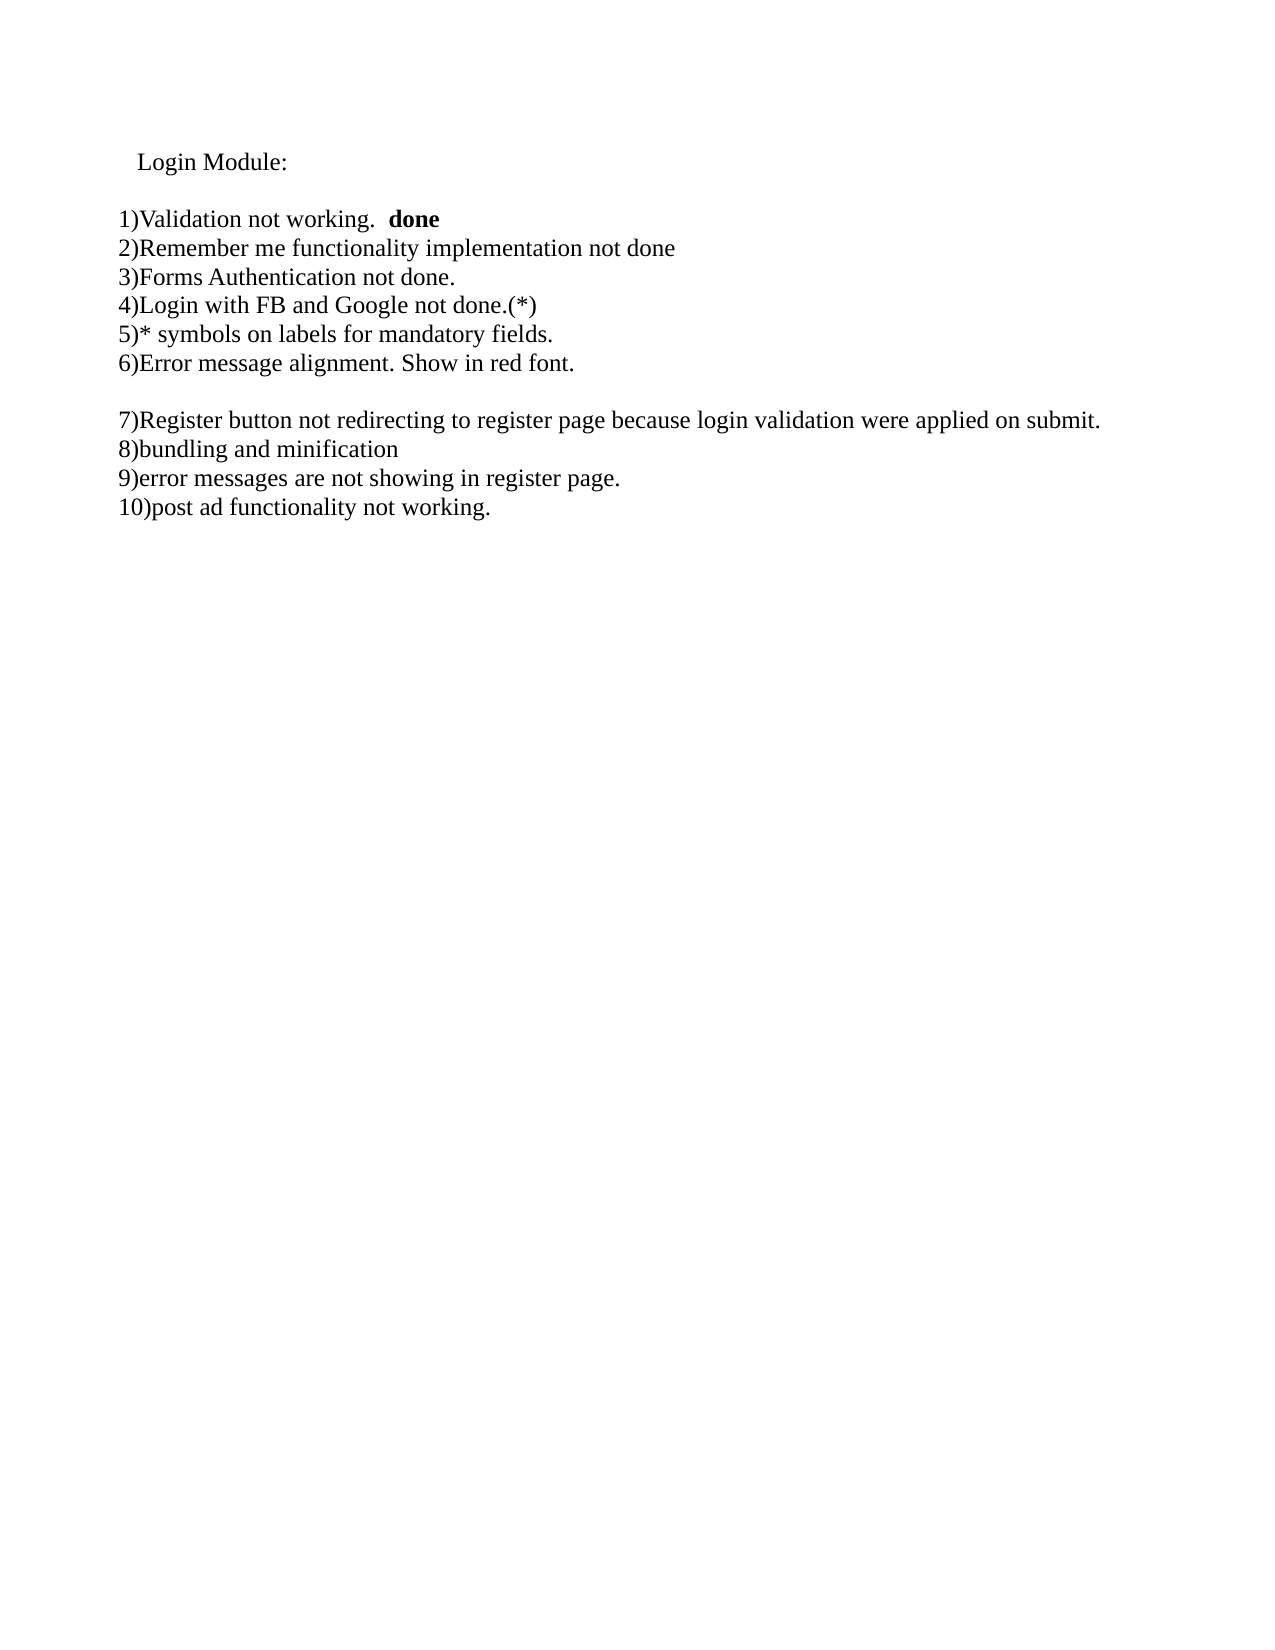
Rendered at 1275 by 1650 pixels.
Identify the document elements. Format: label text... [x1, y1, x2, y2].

text 10)post ad functionality not working. [118, 492, 1157, 521]
text 9)error messages are not showing in register page. [118, 463, 1157, 492]
text 1)Validation not working. done [118, 204, 1157, 233]
text 7)Register button not redirecting to register page because login validation were applied on submit. [118, 406, 1157, 434]
text 5)* symbols on labels for mandatory fields. [118, 319, 1157, 348]
text 6)Error message alignment. Show in red font. [118, 348, 1157, 377]
text 3)Forms Authentication not done. [118, 262, 1157, 291]
text Login Module: [118, 147, 1157, 176]
text 2)Remember me functionality implementation not done [118, 233, 1157, 262]
text 8)bundling and minification [118, 434, 1157, 463]
text 4)Login with FB and Google not done.(*) [118, 291, 1157, 319]
